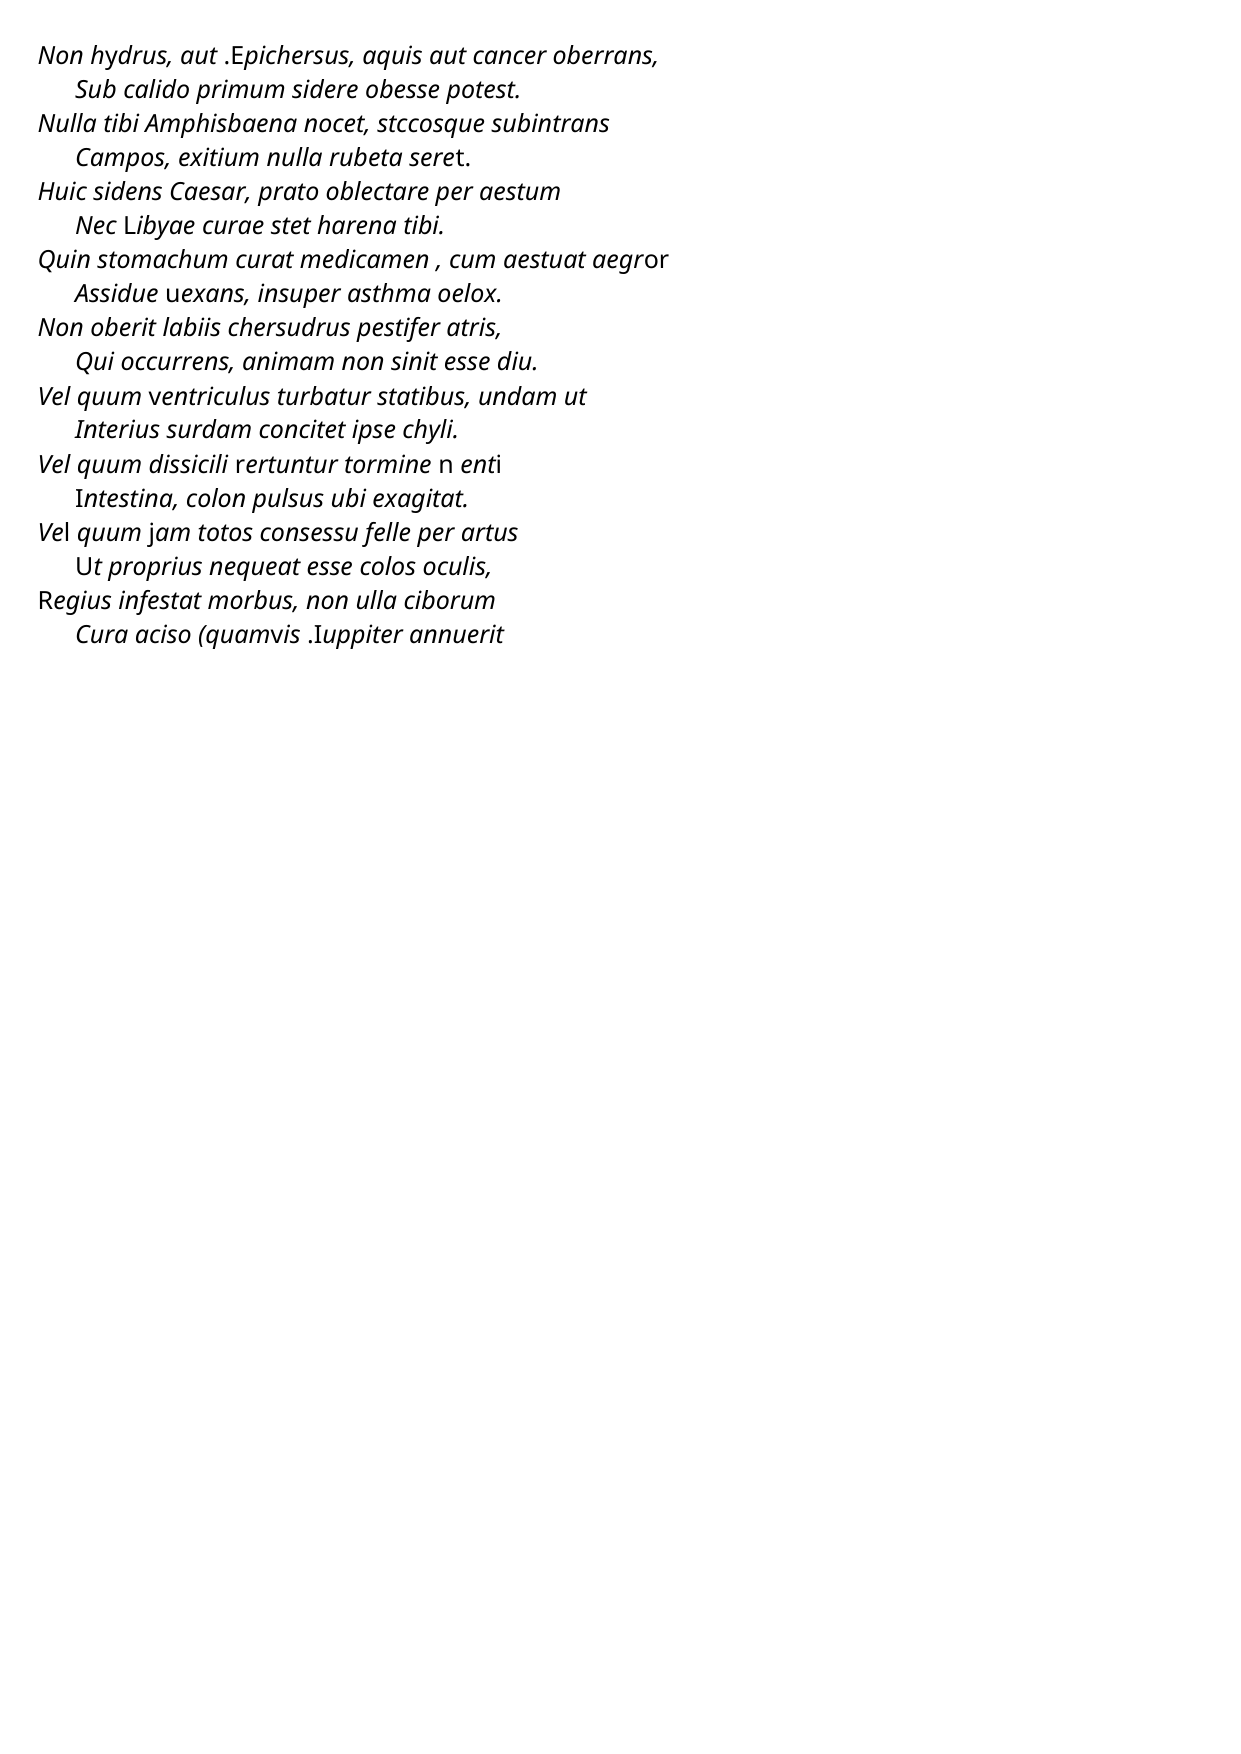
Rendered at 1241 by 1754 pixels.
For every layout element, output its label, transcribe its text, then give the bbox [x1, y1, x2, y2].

text Non oberit labiis chersudrus pestifer atris, Qui occurrens, animam non sinit esse diu. [37, 310, 1203, 378]
text Non hydrus, aut .Epichersus, aquis aut cancer oberrans, Sub calido primum sidere obesse potest. [37, 37, 1203, 106]
text Nulla tibi Amphisbaena nocet, stccosque subintrans Campos, exitium nulla rubeta seret. [37, 106, 1203, 174]
text Vel quum jam totos consessu felle per artus Ut proprius nequeat esse colos oculis, [37, 514, 1203, 582]
text Vel quum dissicili rertuntur tormine n enti Intestina, colon pulsus ubi exagitat. [37, 446, 1203, 514]
text Quin stomachum curat medicamen , cum aestuat aegror Assidue uexans, insuper asthma oelox. [37, 242, 1203, 310]
text Vel quum ventriculus turbatur statibus, undam ut Interius surdam concitet ipse chyli. [37, 378, 1203, 446]
text Huic sidens Caesar, prato oblectare per aestum Nec Libyae curae stet harena tibi. [37, 174, 1203, 242]
text Regius infestat morbus, non ulla ciborum Cura aciso (quamvis .Iuppiter annuerit [37, 582, 1203, 651]
